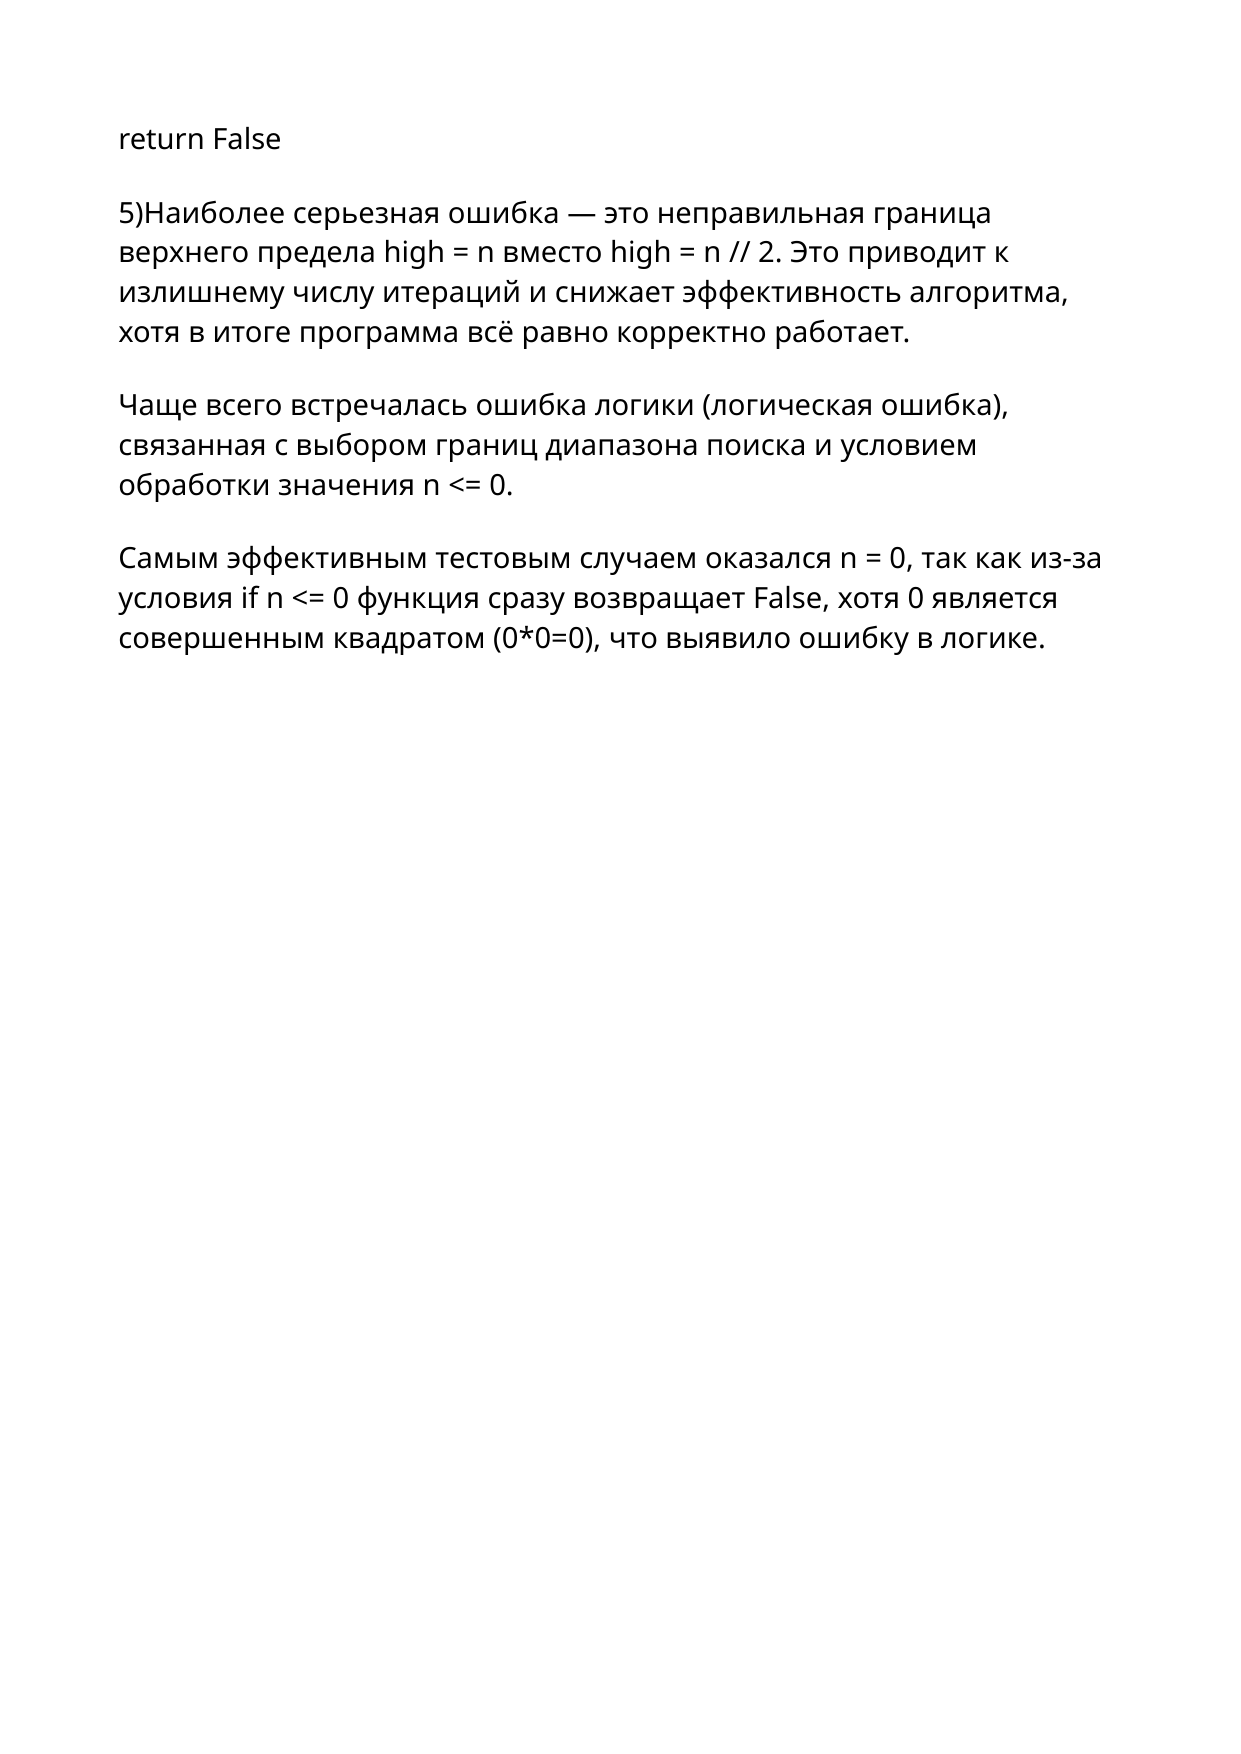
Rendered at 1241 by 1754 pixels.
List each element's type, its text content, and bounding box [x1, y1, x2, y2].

text return False [118, 118, 1122, 192]
text Чаще всего встречалась ошибка логики (логическая ошибка), связанная с выбором границ диапазона поиска и условием обработки значения n <= 0. [118, 385, 1122, 538]
text 5)Наиболее серьезная ошибка — это неправильная граница верхнего предела high = n вместо high = n // 2. Это приводит к излишнему числу итераций и снижает эффективность алгоритма, хотя в итоге программа всё равно корректно работает. [118, 192, 1122, 385]
text Самым эффективным тестовым случаем оказался n = 0, так как из-за условия if n <= 0 функция сразу возвращает False, хотя 0 является совершенным квадратом (0*0=0), что выявило ошибку в логике. [118, 538, 1122, 765]
